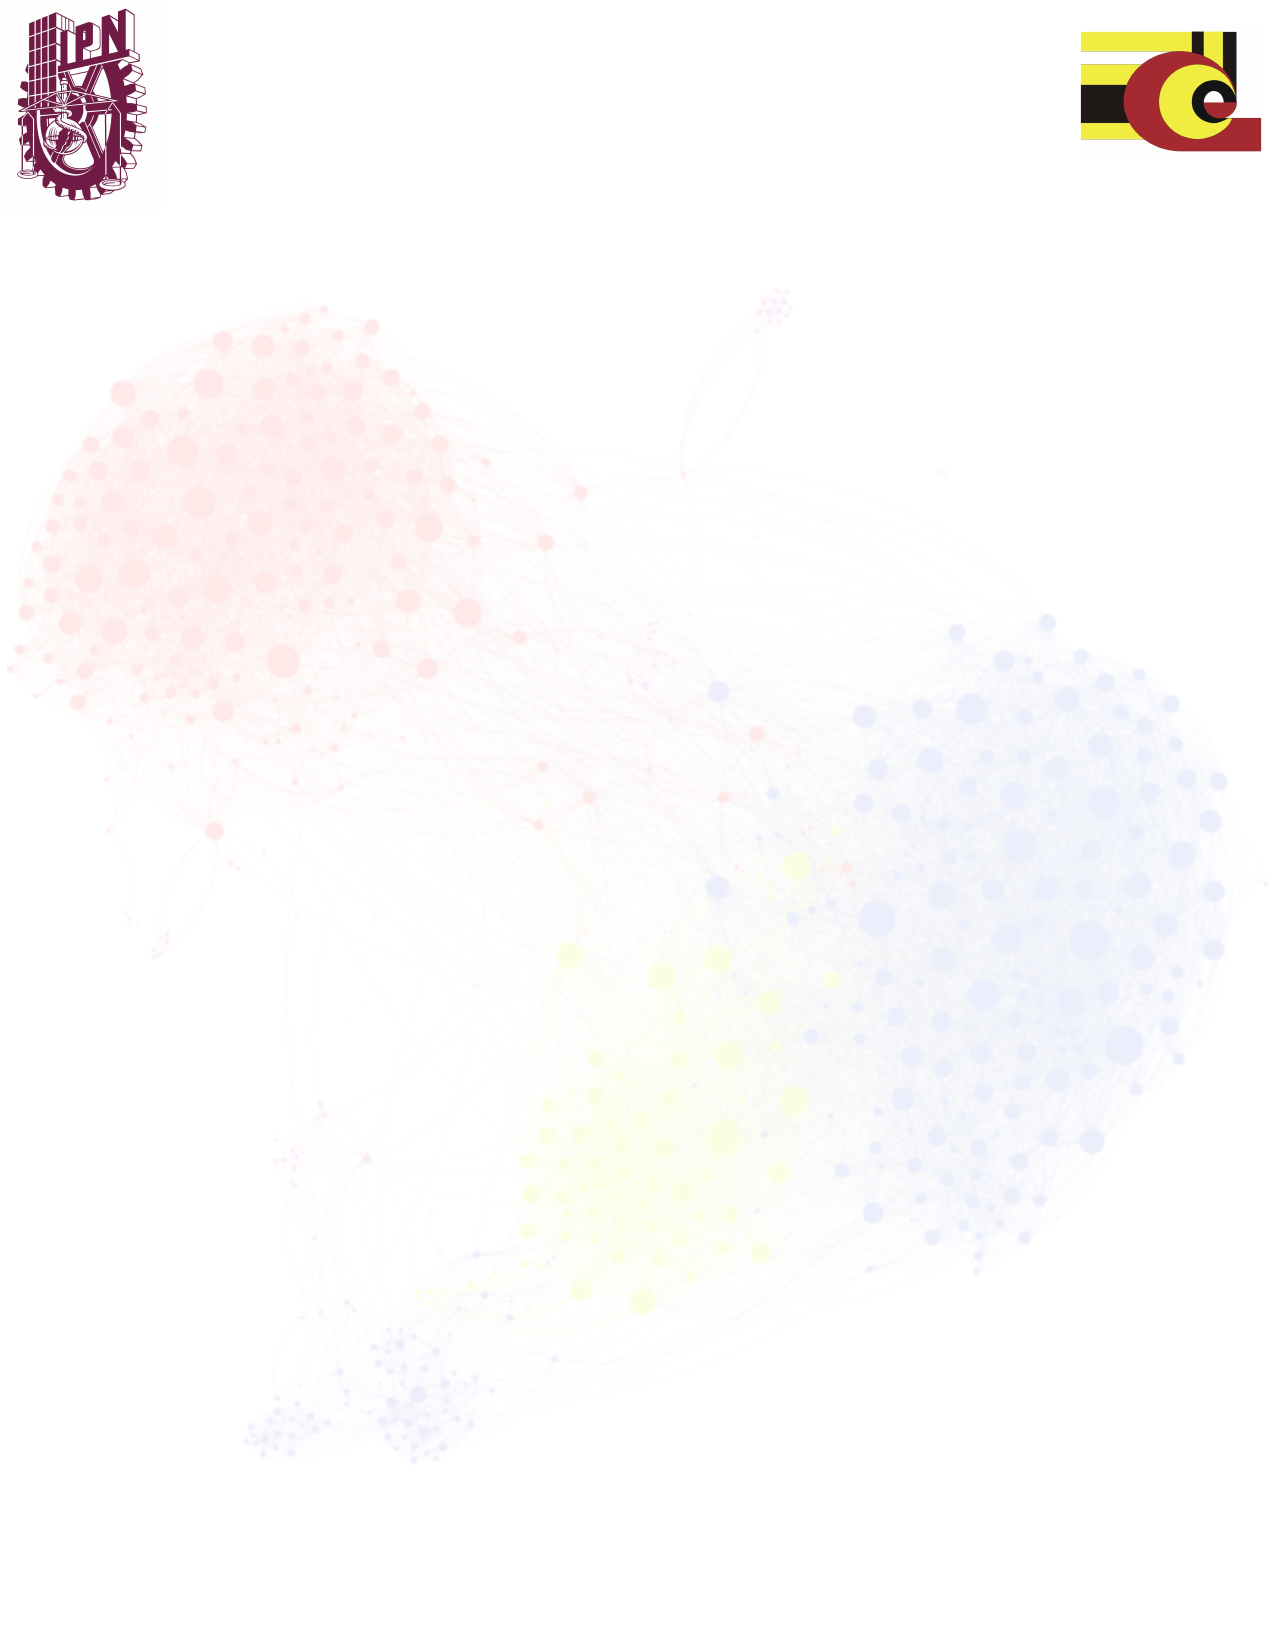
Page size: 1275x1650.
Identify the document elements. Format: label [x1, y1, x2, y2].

picture [1, 0, 163, 210]
picture [1080, 23, 1262, 160]
